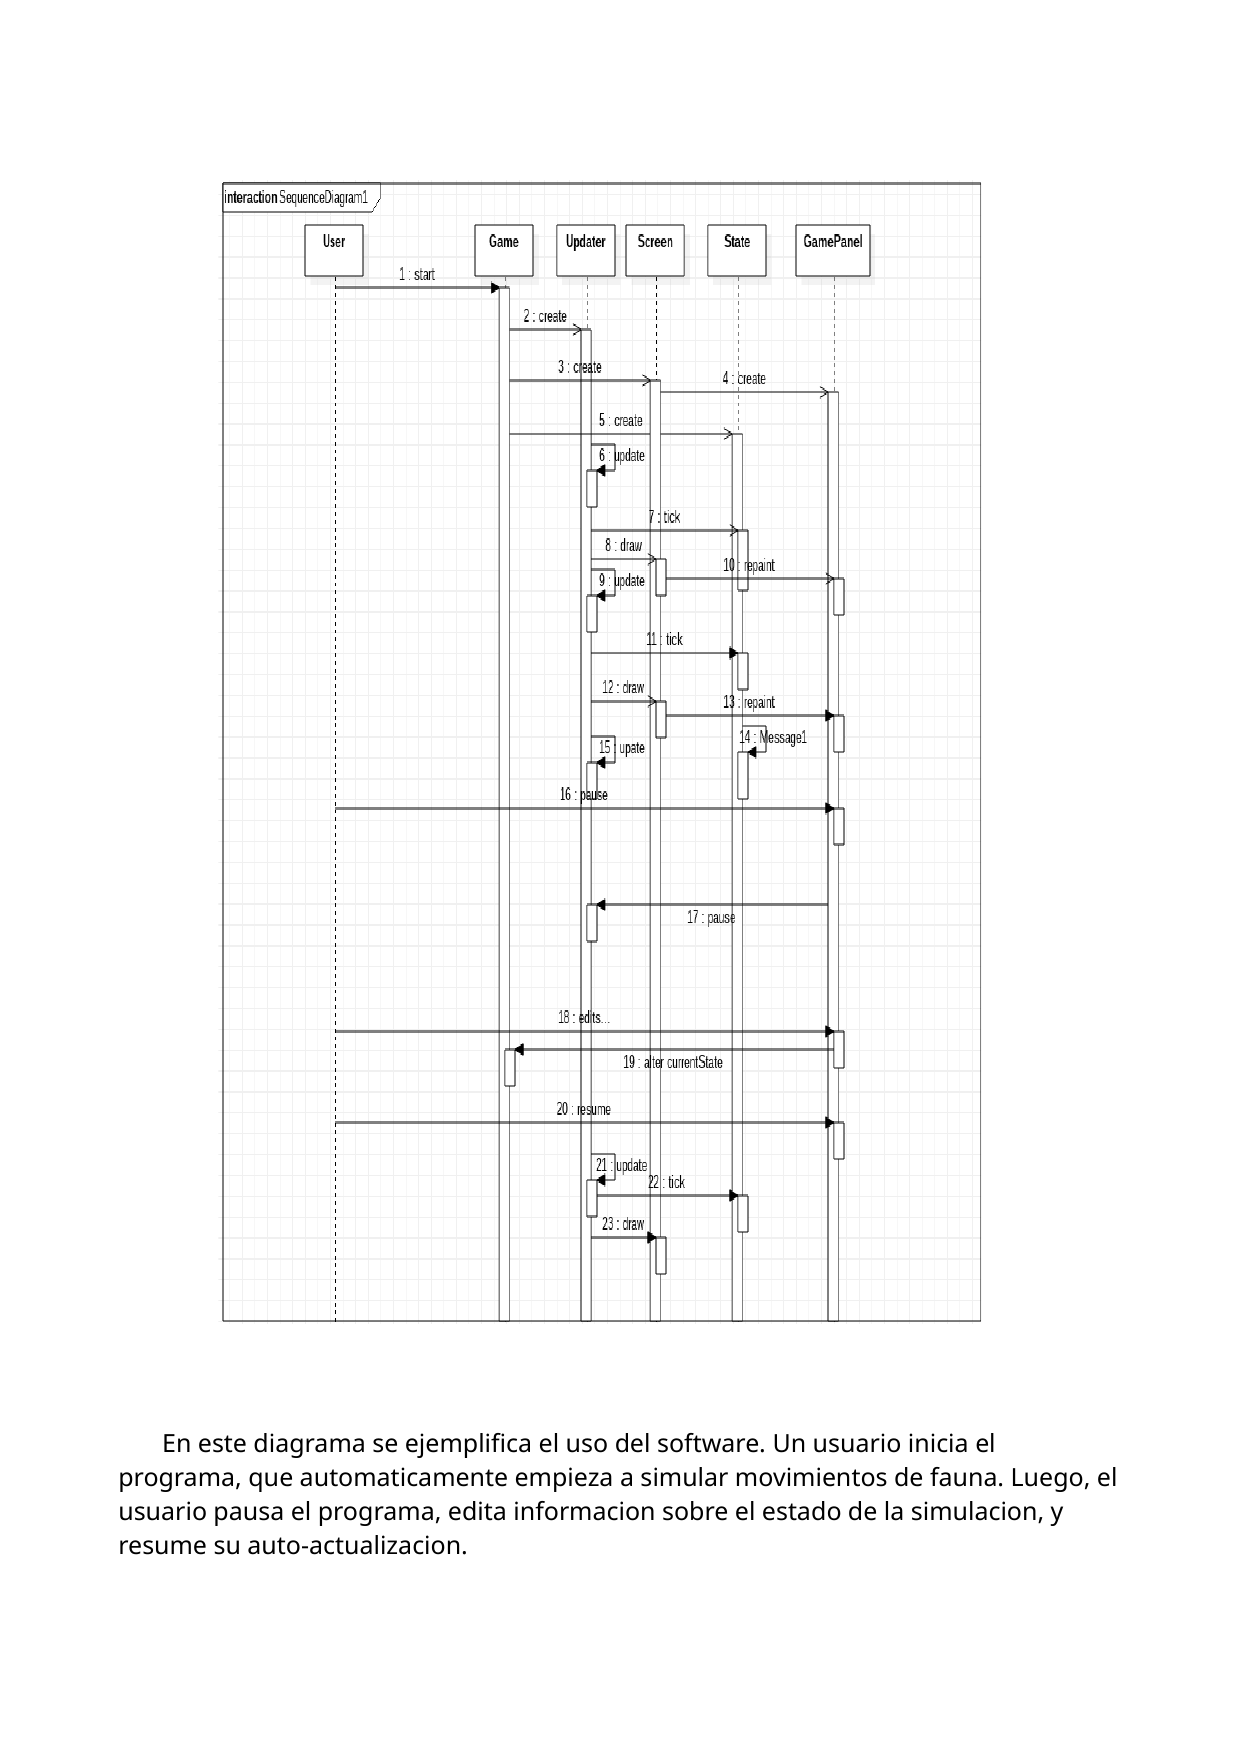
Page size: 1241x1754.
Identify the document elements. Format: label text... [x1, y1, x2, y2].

text En este diagrama se ejemplifica el uso del software. Un usuario inicia el programa, que automaticamente empieza a simular movimientos de fauna. Luego, el usuario pausa el programa, edita informacion sobre el estado de la simulacion, y resume su auto-actualizacion. [118, 1425, 1122, 1562]
picture [218, 180, 982, 1324]
